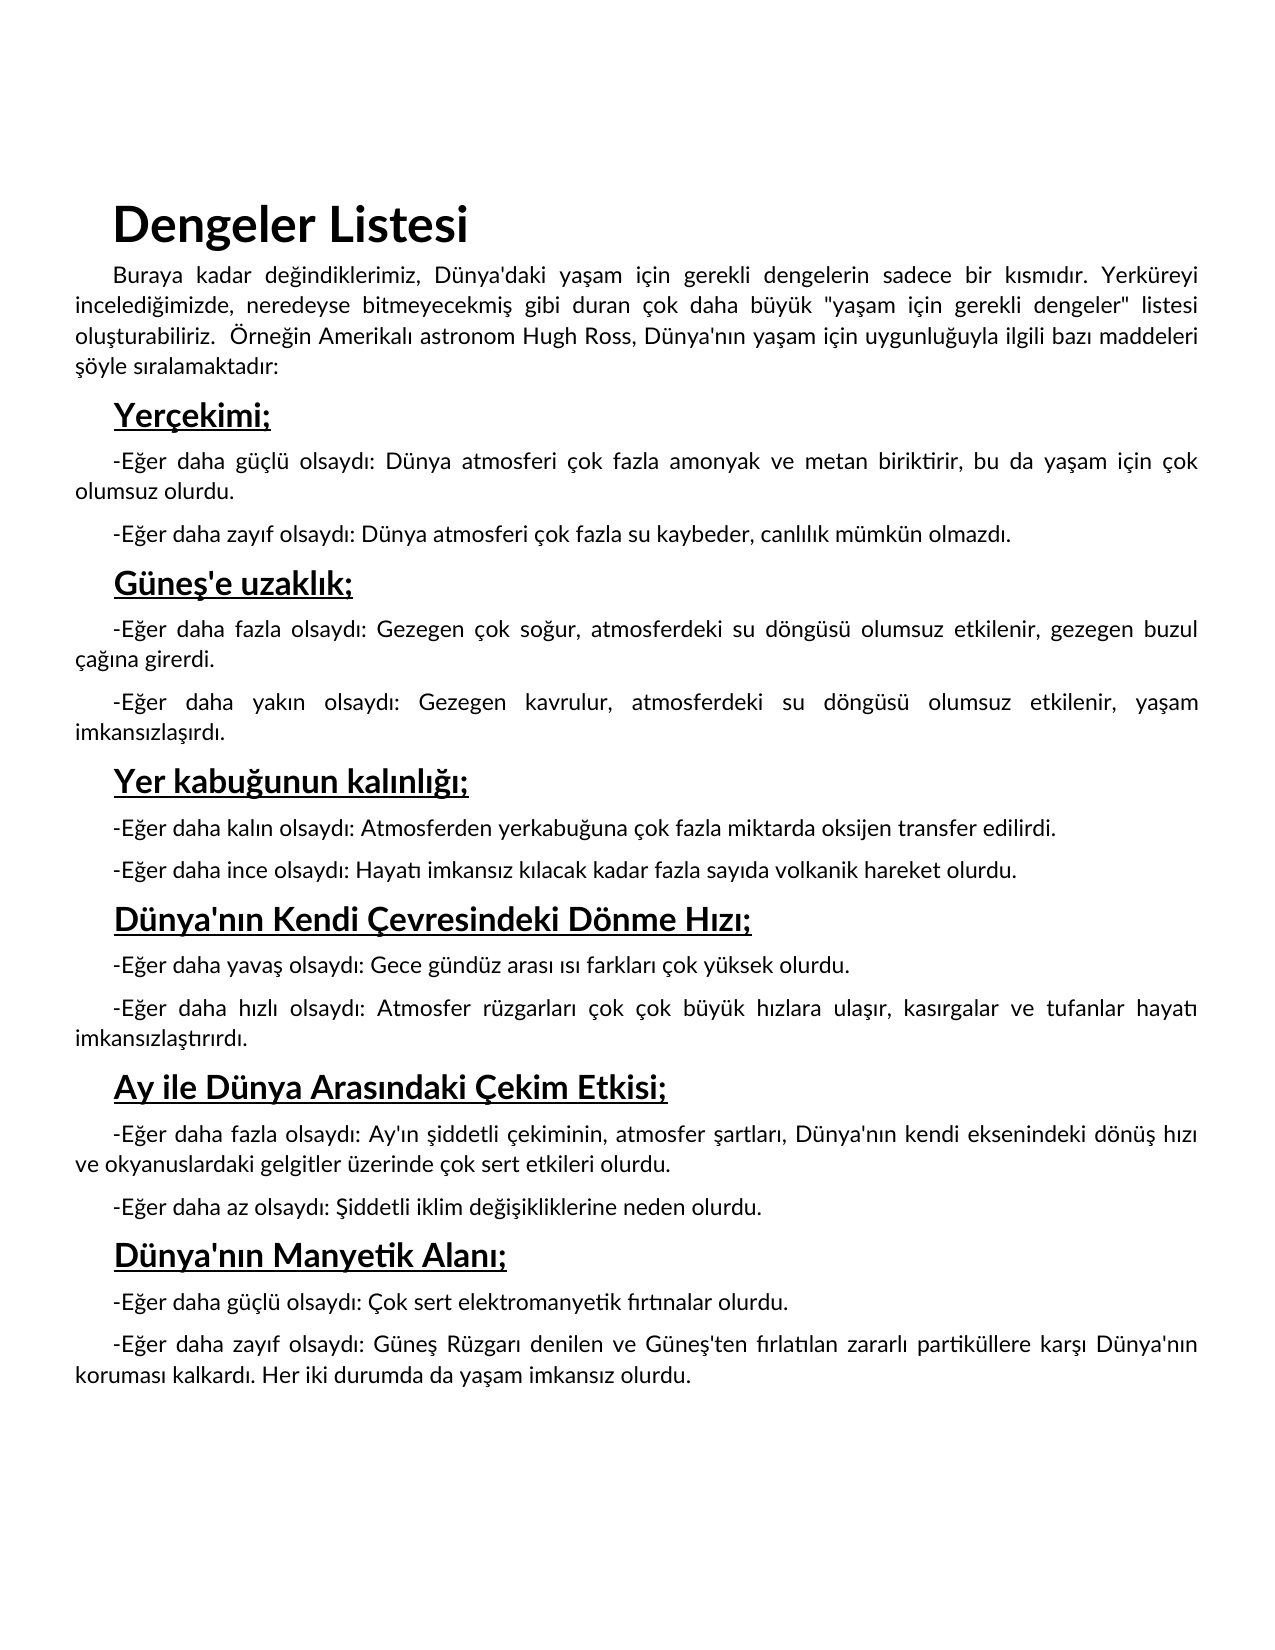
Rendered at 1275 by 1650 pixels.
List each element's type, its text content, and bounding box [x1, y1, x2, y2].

text -Eğer daha güçlü olsaydı: Çok sert elektromanyetik fırtınalar olurdu. [75, 1287, 1200, 1315]
text -Eğer daha zayıf olsaydı: Dünya atmosferi çok fazla su kaybeder, canlılık mümkün olmazdı. [75, 520, 1200, 547]
subtitle Dengeler Listesi [112, 193, 1200, 253]
text Buraya kadar değindiklerimiz, Dünya'daki yaşam için gerekli dengelerin sadece bir kısmıdır. Yerküreyi incelediğimizde, neredeyse bitmeyecekmiş gibi duran çok daha büyük "yaşam için gerekli dengeler" listesi oluşturabiliriz. Örneğin Amerikalı astronom Hugh Ross, Dünya'nın yaşam için uygunluğuyla ilgili bazı maddeleri şöyle sıralamaktadır: [75, 261, 1200, 379]
text -Eğer daha kalın olsaydı: Atmosferden yerkabuğuna çok fazla miktarda oksijen transfer edilirdi. [75, 813, 1200, 841]
subtitle Ay ile Dünya Arasındaki Çekim Etkisi; [113, 1067, 1200, 1107]
text -Eğer daha zayıf olsaydı: Güneş Rüzgarı denilen ve Güneş'ten fırlatılan zararlı partiküllere karşı Dünya'nın koruması kalkardı. Her iki durumda da yaşam imkansız olurdu. [75, 1330, 1200, 1388]
text -Eğer daha fazla olsaydı: Ay'ın şiddetli çekiminin, atmosfer şartları, Dünya'nın kendi eksenindeki dönüş hızı ve okyanuslardaki gelgitler üzerinde çok sert etkileri olurdu. [75, 1119, 1200, 1177]
subtitle Yer kabuğunun kalınlığı; [113, 761, 1200, 801]
subtitle Dünya'nın Manyetik Alanı; [113, 1235, 1200, 1275]
text -Eğer daha fazla olsaydı: Gezegen çok soğur, atmosferdeki su döngüsü olumsuz etkilenir, gezegen buzul çağına girerdi. [75, 615, 1200, 673]
text -Eğer daha ince olsaydı: Hayatı imkansız kılacak kadar fazla sayıda volkanik hareket olurdu. [75, 856, 1200, 883]
text -Eğer daha hızlı olsaydı: Atmosfer rüzgarları çok çok büyük hızlara ulaşır, kasırgalar ve tufanlar hayatı imkansızlaştırırdı. [75, 994, 1200, 1052]
text -Eğer daha az olsaydı: Şiddetli iklim değişikliklerine neden olurdu. [75, 1192, 1200, 1220]
subtitle Güneş'e uzaklık; [113, 562, 1200, 602]
subtitle Yerçekimi; [113, 394, 1200, 434]
text -Eğer daha yavaş olsaydı: Gece gündüz arası ısı farkları çok yüksek olurdu. [75, 951, 1200, 979]
subtitle Dünya'nın Kendi Çevresindeki Dönme Hızı; [113, 899, 1200, 939]
text -Eğer daha güçlü olsaydı: Dünya atmosferi çok fazla amonyak ve metan biriktirir, bu da yaşam için çok olumsuz olurdu. [75, 447, 1200, 504]
text -Eğer daha yakın olsaydı: Gezegen kavrulur, atmosferdeki su döngüsü olumsuz etkilenir, yaşam imkansızlaşırdı. [75, 688, 1200, 746]
